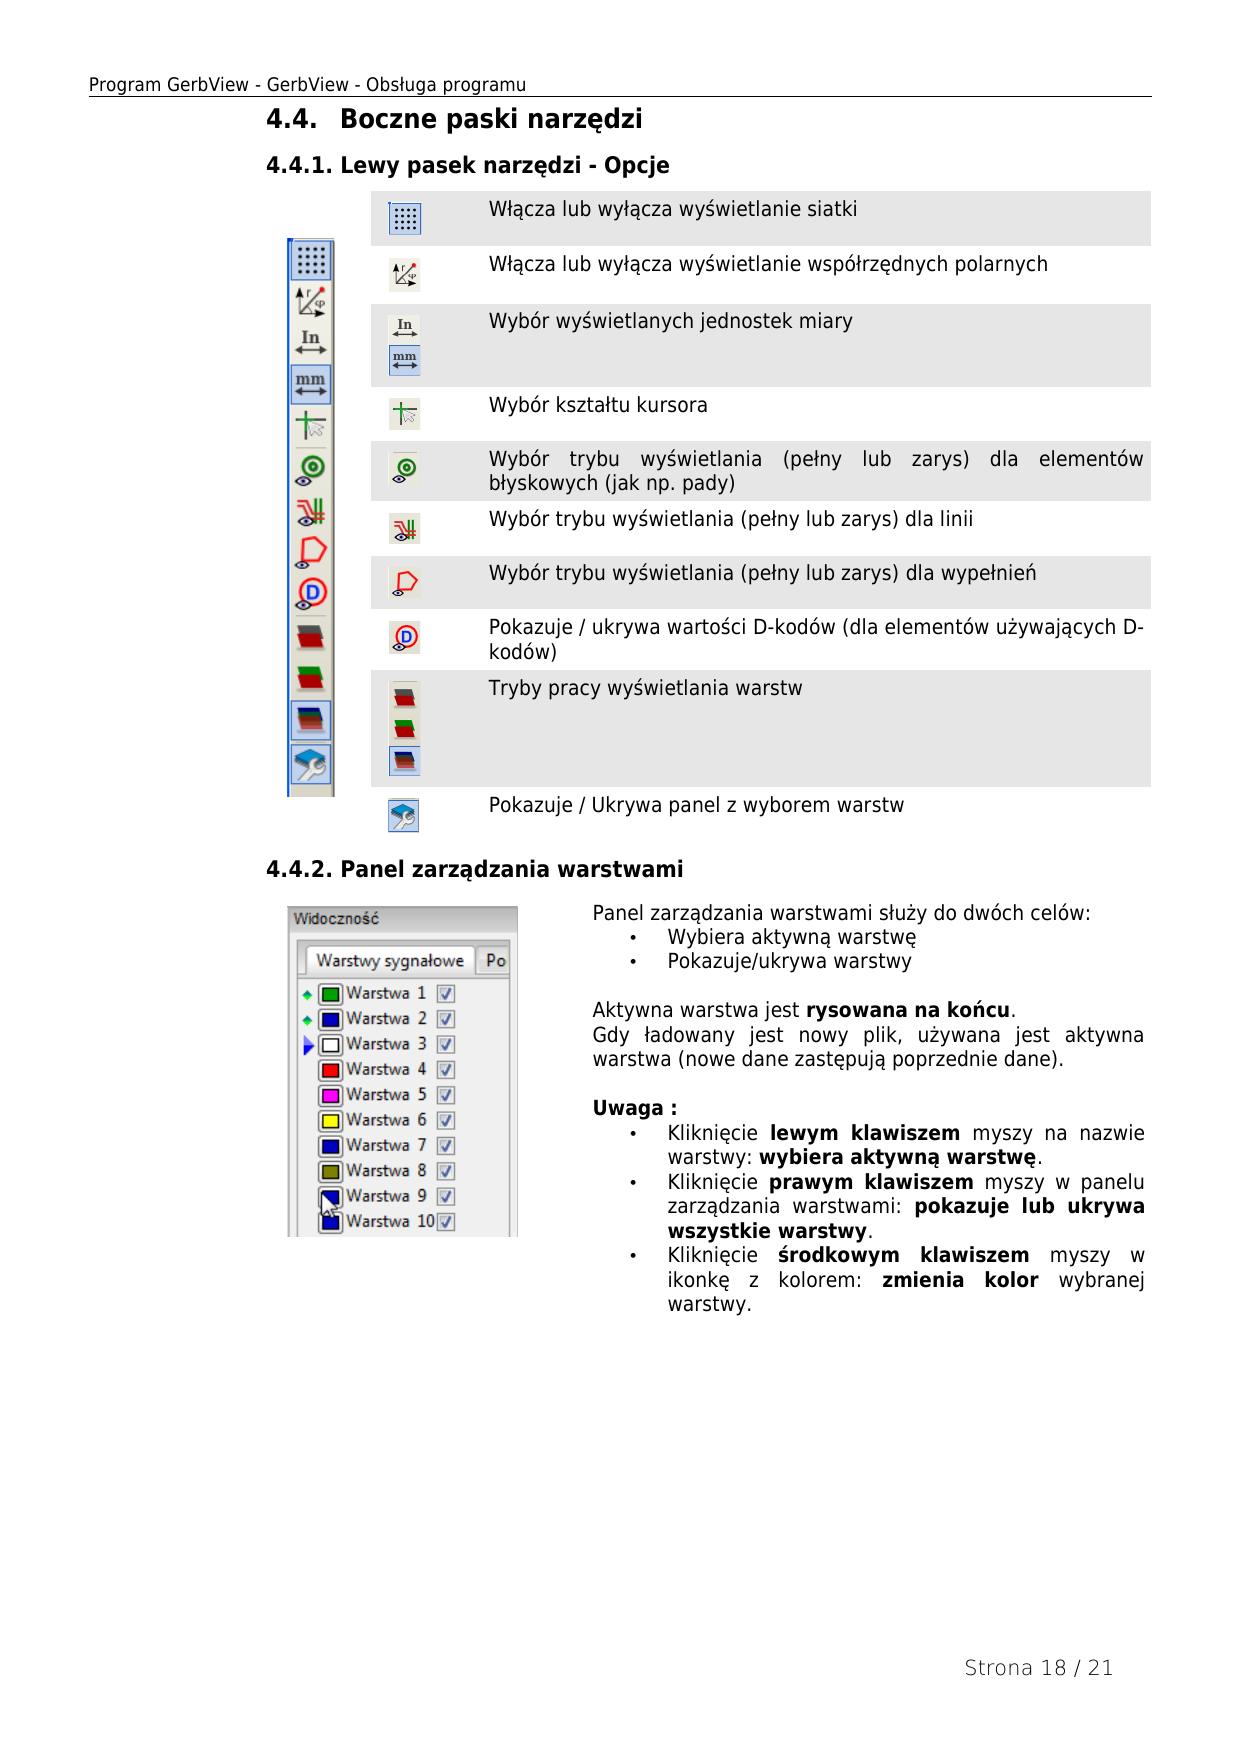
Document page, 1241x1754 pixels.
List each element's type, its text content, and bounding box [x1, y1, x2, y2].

table_cell Włącza lub wyłącza wyświetlanie współrzędnych polarnych [471, 246, 1151, 303]
subtitle Boczne paski narzędzi [266, 103, 1152, 135]
picture [287, 906, 518, 1237]
table_cell Pokazuje / Ukrywa panel z wyborem warstw [471, 787, 1151, 844]
table_header [270, 191, 371, 844]
subtitle Panel zarządzania warstwami [266, 856, 1152, 883]
table_cell Tryby pracy wyświetlania warstw [471, 670, 1151, 787]
table_cell [371, 387, 471, 441]
table_cell [371, 670, 471, 787]
table_cell [371, 501, 471, 556]
table_header Panel zarządzania warstwami służy do dwóch celów: Wybiera aktywną warstwę Pokazuje/ukrywa warstwy Aktywna warstwa jest rysowana na końcu. Gdy ładowany jest nowy plik, używana jest aktywna warstwa (nowe dane zastępują poprzednie dane). Uwaga : Kliknięcie lewym klawiszem myszy na nazwie warstwy: wybiera aktywną warstwę. Kliknięcie prawym klawiszem myszy w panelu zarządzania warstwami: pokazuje lub ukrywa wszystkie warstwy. Kliknięcie środkowym klawiszem myszy w ikonkę z kolorem: zmienia kolor wybranej warstwy. [575, 895, 1151, 1322]
table_cell Pokazuje / ukrywa wartości D-kodów (dla elementów używających D-kodów) [471, 610, 1151, 670]
picture [287, 238, 335, 797]
table_cell [371, 556, 471, 609]
picture [388, 452, 420, 485]
table_cell Wybór trybu wyświetlania (pełny lub zarys) dla wypełnień [471, 556, 1151, 609]
picture [388, 513, 420, 544]
picture [388, 798, 419, 833]
picture [388, 567, 420, 598]
picture [388, 202, 422, 235]
picture [388, 258, 420, 292]
table_cell Wybór kształtu kursora [471, 387, 1151, 441]
table_cell [371, 304, 471, 387]
picture [388, 621, 420, 654]
subtitle Lewy pasek narzędzi - Opcje [266, 152, 1152, 179]
table_cell Wybór trybu wyświetlania (pełny lub zarys) dla elementów błyskowych (jak np. pady) [471, 441, 1151, 501]
table_cell [371, 610, 471, 670]
table_cell [371, 787, 471, 844]
picture [388, 398, 420, 430]
table_header [371, 191, 471, 246]
table_cell [371, 441, 471, 501]
picture [388, 315, 420, 376]
table_cell [371, 246, 471, 303]
table_header Włącza lub wyłącza wyświetlanie siatki [471, 191, 1151, 246]
table_header [270, 895, 575, 1322]
table_cell Wybór wyświetlanych jednostek miary [471, 304, 1151, 387]
table_cell Wybór trybu wyświetlania (pełny lub zarys) dla linii [471, 501, 1151, 556]
picture [388, 681, 420, 776]
